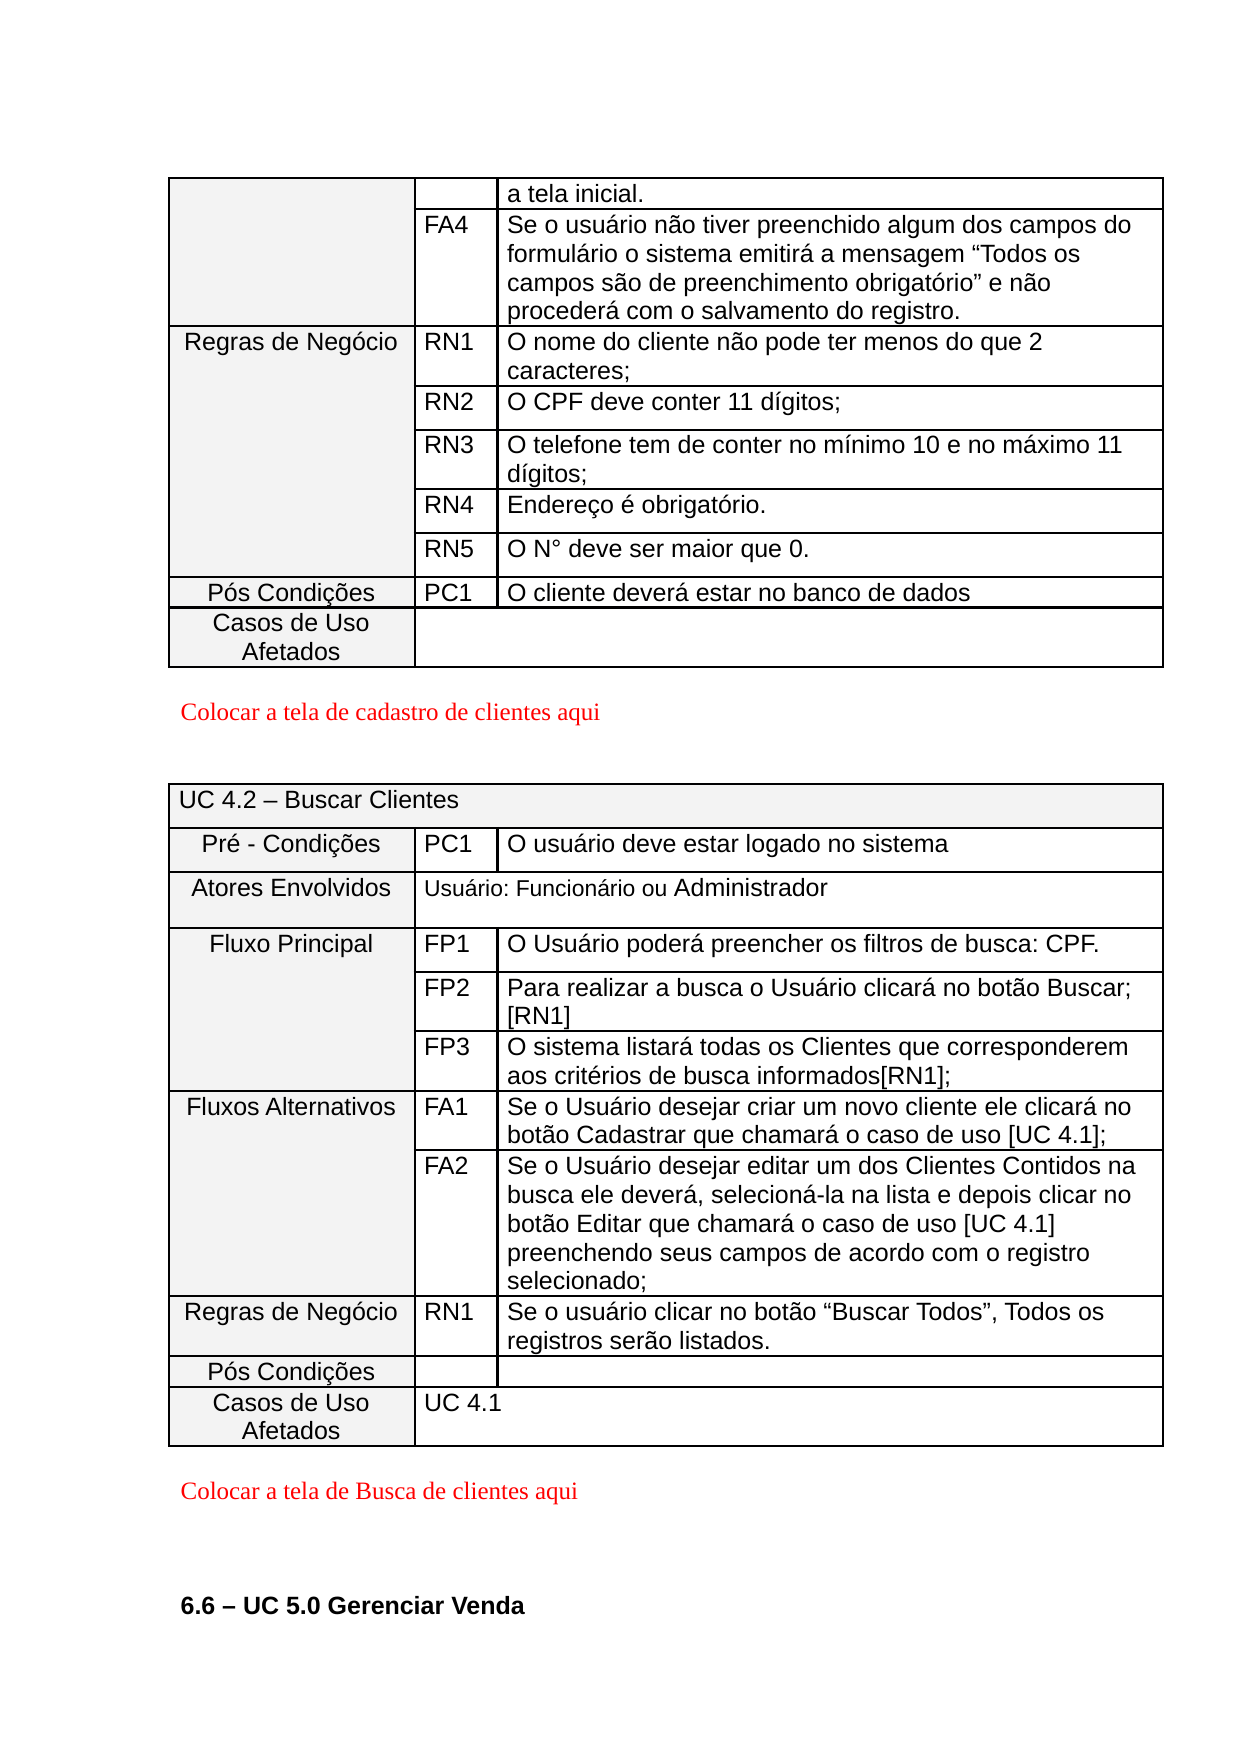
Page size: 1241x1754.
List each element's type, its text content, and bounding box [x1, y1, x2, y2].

table_cell Se o usuário não tiver preenchido algum dos campos do formulário o sistema emitirá a mensagem “Todos os campos são de preenchimento obrigatório” e não procederá com o salvamento do registro. [499, 210, 1162, 325]
table_cell Casos de Uso Afetados [170, 1388, 414, 1445]
table_cell Usuário: Funcionário ou Administrador [416, 873, 1162, 927]
table_cell FA1 [416, 1092, 496, 1149]
table_header UC 4.2 – Buscar Clientes [170, 785, 1162, 827]
table_cell [416, 179, 496, 208]
table_cell [416, 1357, 496, 1386]
table_cell RN3 [416, 431, 496, 488]
table_cell RN1 [416, 327, 496, 385]
table_cell Endereço é obrigatório. [499, 490, 1162, 532]
table_cell FP2 [416, 973, 496, 1030]
table_cell O usuário deve estar logado no sistema [499, 829, 1162, 871]
table_cell RN5 [416, 534, 496, 576]
table_cell RN2 [416, 387, 496, 428]
table_cell Regras de Negócio [170, 1297, 414, 1355]
table_cell FA2 [416, 1151, 496, 1295]
table_cell O N° deve ser maior que 0. [499, 534, 1162, 576]
table_cell FP1 [416, 929, 496, 971]
table_cell Fluxo Principal [170, 929, 414, 1090]
table_cell O CPF deve conter 11 dígitos; [499, 387, 1162, 428]
table_cell Pré - Condições [170, 829, 414, 871]
table_cell RN4 [416, 490, 496, 532]
table_cell RN1 [416, 1297, 496, 1355]
text Colocar a tela de cadastro de clientes aqui [180, 697, 1092, 726]
table_cell UC 4.1 [416, 1388, 1162, 1445]
table_cell Pós Condições [170, 1357, 414, 1386]
text Colocar a tela de Busca de clientes aqui [180, 1476, 1092, 1533]
table_cell a tela inicial. [499, 179, 1162, 208]
table_cell [416, 609, 1162, 666]
table_cell [170, 179, 414, 325]
table_cell PC1 [416, 829, 496, 871]
table_cell Regras de Negócio [170, 327, 414, 576]
table_cell Casos de Uso Afetados [170, 609, 414, 666]
table_cell Se o Usuário desejar editar um dos Clientes Contidos na busca ele deverá, selecioná-la na lista e depois clicar no botão Editar que chamará o caso de uso [UC 4.1] preenchendo seus campos de acordo com o registro selecionado; [499, 1151, 1162, 1295]
table_cell FA4 [416, 210, 496, 325]
table_cell [499, 1357, 1162, 1386]
table_cell Para realizar a busca o Usuário clicará no botão Buscar;[RN1] [499, 973, 1162, 1030]
table_cell Pós Condições [170, 578, 414, 606]
table_cell Atores Envolvidos [170, 873, 414, 927]
table_cell Se o usuário clicar no botão “Buscar Todos”, Todos os registros serão listados. [499, 1297, 1162, 1355]
text 6.6 – UC 5.0 Gerenciar Venda [180, 1591, 1092, 1620]
table_cell O Usuário poderá preencher os filtros de busca: CPF. [499, 929, 1162, 971]
table_cell PC1 [416, 578, 496, 606]
table_cell O telefone tem de conter no mínimo 10 e no máximo 11 dígitos; [499, 431, 1162, 488]
table_cell O nome do cliente não pode ter menos do que 2 caracteres; [499, 327, 1162, 385]
table_cell Se o Usuário desejar criar um novo cliente ele clicará no botão Cadastrar que chamará o caso de uso [UC 4.1]; [499, 1092, 1162, 1149]
table_cell Fluxos Alternativos [170, 1092, 414, 1295]
table_cell O cliente deverá estar no banco de dados [499, 578, 1162, 606]
table_cell FP3 [416, 1032, 496, 1090]
table_cell O sistema listará todas os Clientes que corresponderem aos critérios de busca informados[RN1]; [499, 1032, 1162, 1090]
